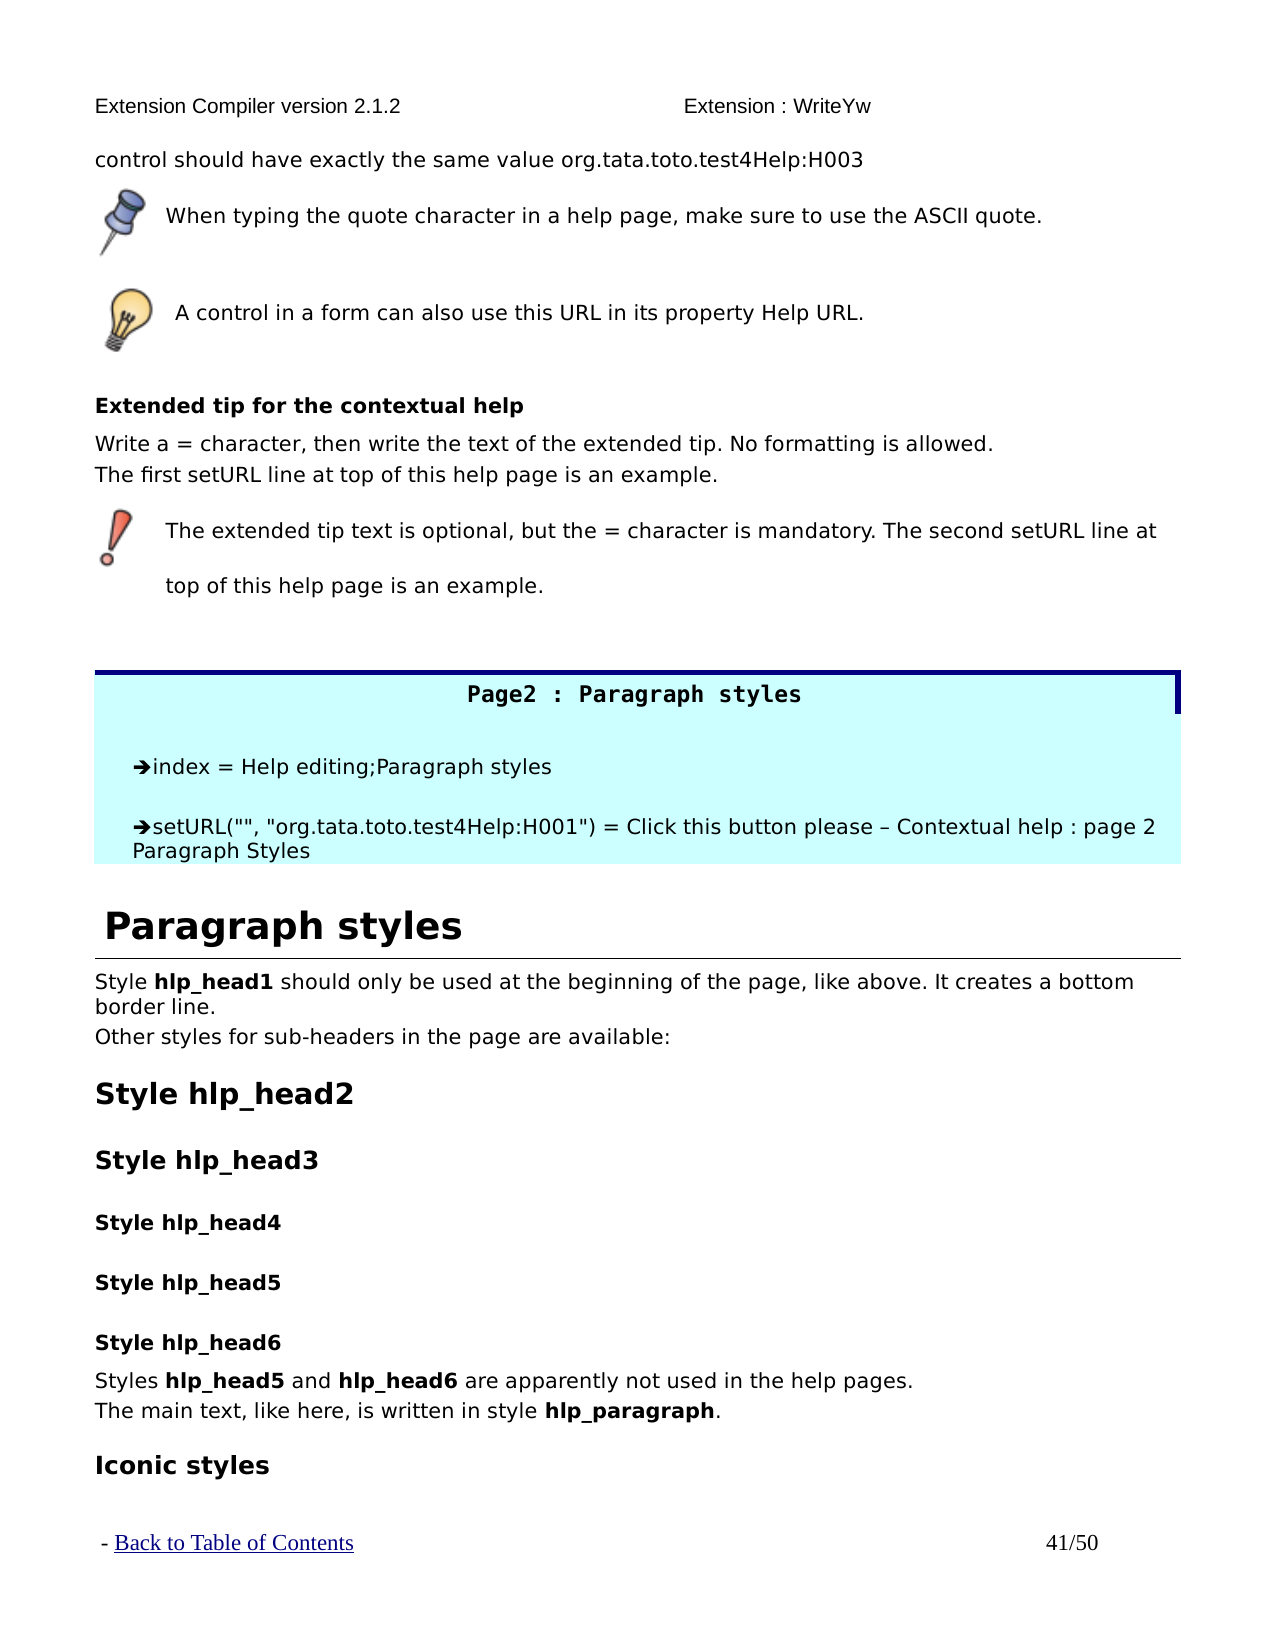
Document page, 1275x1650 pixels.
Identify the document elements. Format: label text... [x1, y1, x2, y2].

picture [95, 502, 138, 574]
list A control in a form can also use this URL in its property Help URL. [94, 283, 1181, 358]
picture [95, 284, 163, 357]
text control should have exactly the same value org.tata.toto.test4Help:H003 [94, 147, 1181, 172]
list index = Help editing;Paragraph styles [94, 755, 1181, 779]
picture [95, 187, 151, 259]
text Styles hlp_head5 and hlp_head6 are apparently not used in the help pages. [94, 1369, 1181, 1393]
text Other styles for sub-headers in the page are available: [94, 1025, 1181, 1049]
list The extended tip text is optional, but the = character is mandatory. The second setURL line at top of this help page is an example. [94, 502, 1181, 599]
text Style hlp_head6 [94, 1331, 1181, 1355]
text Write a = character, then write the text of the extended tip. No formatting is allowed. [94, 432, 1181, 457]
text Style hlp_head4 [94, 1211, 1181, 1235]
text Iconic styles [94, 1451, 1181, 1480]
text Style hlp_head2 [94, 1077, 1181, 1111]
text Extended tip for the contextual help [94, 394, 1181, 419]
list setURL("", "org.tata.toto.test4Help:H001") = Click this button please – Contextual help : page 2 Paragraph Styles [94, 815, 1181, 864]
text Style hlp_head5 [94, 1271, 1181, 1295]
text The main text, like here, is written in style hlp_paragraph. [94, 1399, 1181, 1423]
text The first setURL line at top of this help page is an example. [94, 462, 1181, 487]
text Style hlp_head1 should only be used at the beginning of the page, like above. It creates a bottom border line. [94, 970, 1181, 1019]
text Style hlp_head3 [94, 1146, 1181, 1175]
text Paragraph styles [94, 895, 1181, 958]
text Page2 : Paragraph styles [94, 671, 1175, 714]
list When typing the quote character in a help page, make sure to use the ASCII quote. [151, 187, 1181, 259]
